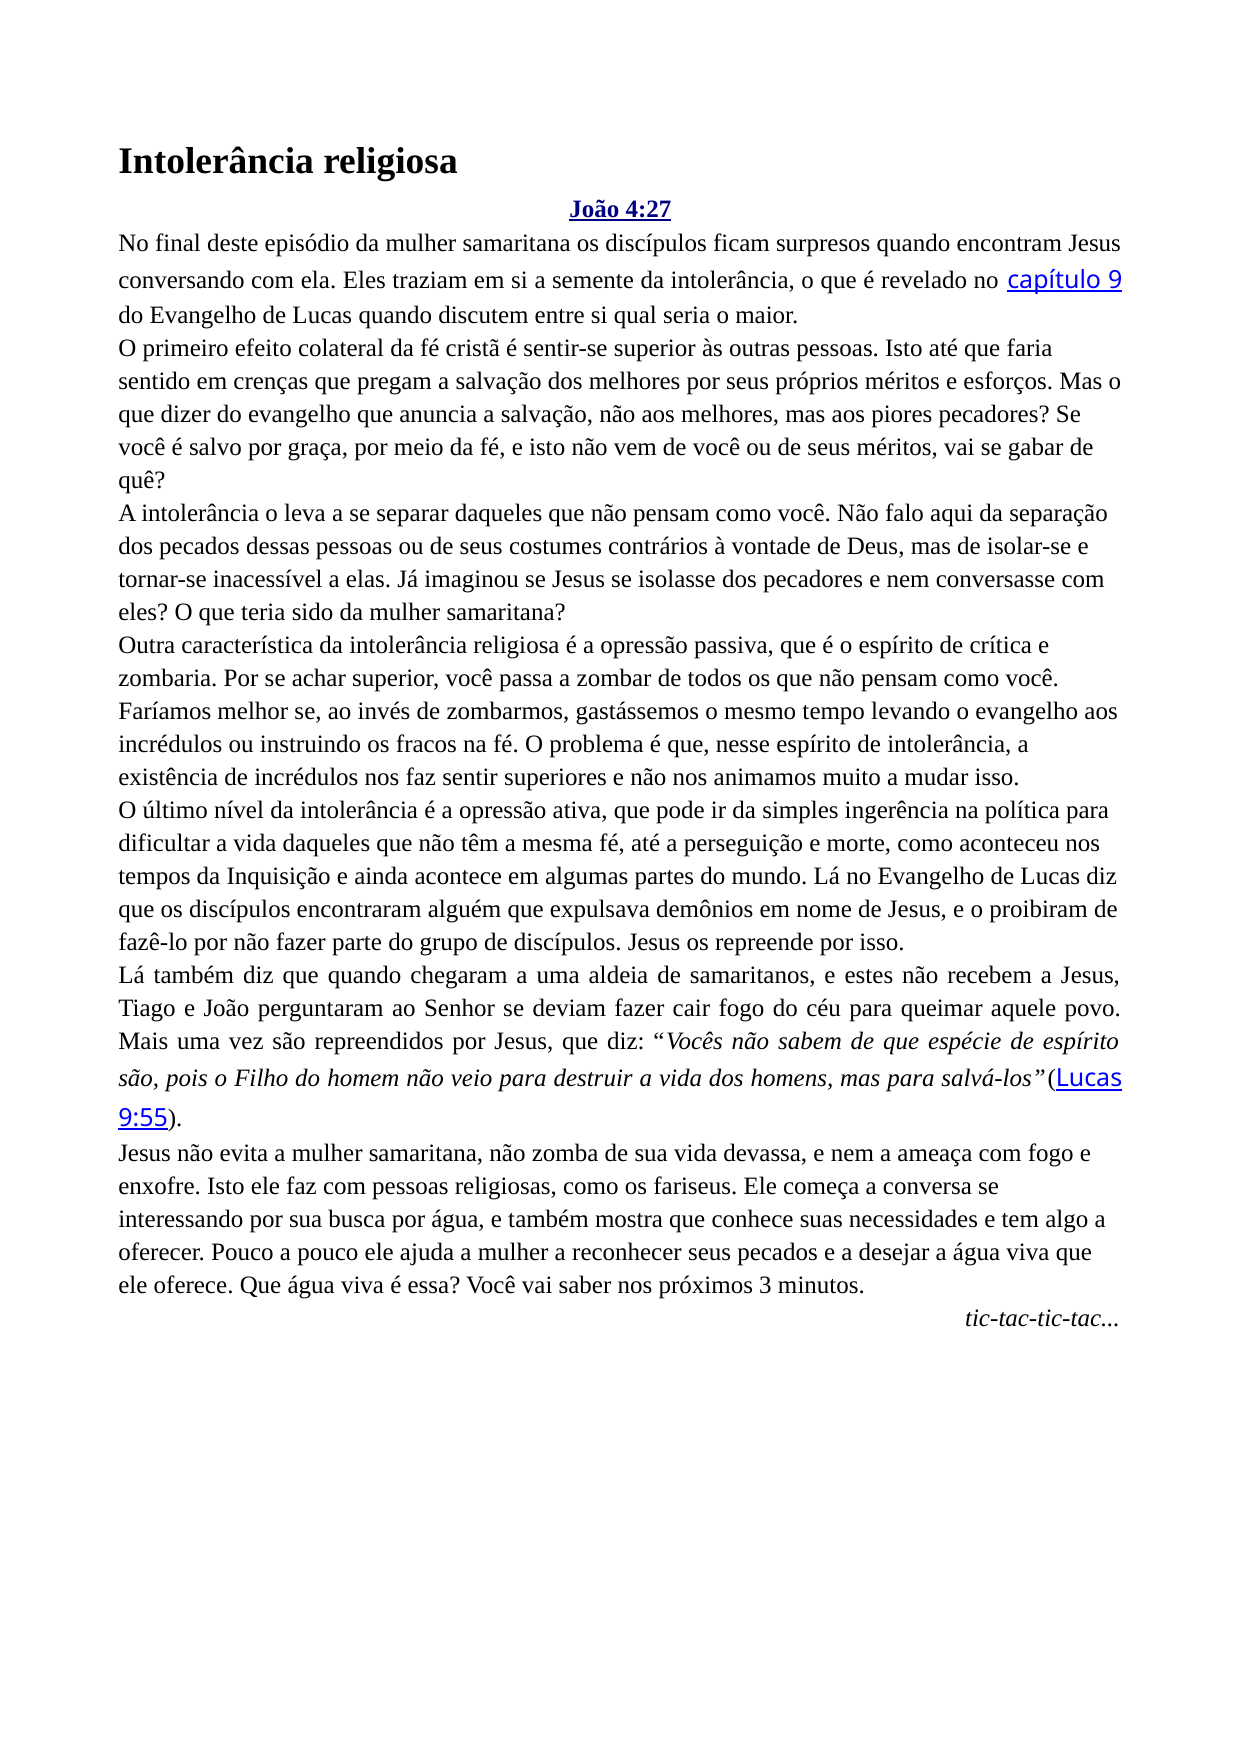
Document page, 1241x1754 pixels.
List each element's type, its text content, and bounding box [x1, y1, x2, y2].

text A intolerância o leva a se separar daqueles que não pensam como você. Não falo aqui da separação dos pecados dessas pessoas ou de seus costumes contrários à vontade de Deus, mas de isolar-se e tornar-se inacessível a elas. Já imaginou se Jesus se isolasse dos pecadores e nem conversasse com eles? O que teria sido da mulher samaritana? [118, 498, 1122, 626]
text Lá também diz que quando chegaram a uma aldeia de samaritanos, e estes não recebem a Jesus, Tiago e João perguntaram ao Senhor se deviam fazer cair fogo do céu para queimar aquele povo. Mais uma vez são repreendidos por Jesus, que diz: “Vocês não sabem de que espécie de espírito são, pois o Filho do homem não veio para destruir a vida dos homens, mas para salvá-los”(Lucas 9:55). [118, 960, 1122, 1133]
text João 4:27 [118, 194, 1122, 223]
text Outra característica da intolerância religiosa é a opressão passiva, que é o espírito de crítica e zombaria. Por se achar superior, você passa a zombar de todos os que não pensam como você. Faríamos melhor se, ao invés de zombarmos, gastássemos o mesmo tempo levando o evangelho aos incrédulos ou instruindo os fracos na fé. O problema é que, nesse espírito de intolerância, a existência de incrédulos nos faz sentir superiores e não nos animamos muito a mudar isso. [118, 630, 1122, 791]
text O primeiro efeito colateral da fé cristã é sentir-se superior às outras pessoas. Isto até que faria sentido em crenças que pregam a salvação dos melhores por seus próprios méritos e esforços. Mas o que dizer do evangelho que anuncia a salvação, não aos melhores, mas aos piores pecadores? Se você é salvo por graça, por meio da fé, e isto não vem de você ou de seus méritos, vai se gabar de quê? [118, 333, 1122, 494]
text No final deste episódio da mulher samaritana os discípulos ficam surpresos quando encontram Jesus conversando com ela. Eles traziam em si a semente da intolerância, o que é revelado no capítulo 9 do Evangelho de Lucas quando discutem entre si qual seria o maior. [118, 228, 1122, 328]
text tic-tac-tic-tac... [118, 1303, 1122, 1332]
text O último nível da intolerância é a opressão ativa, que pode ir da simples ingerência na política para dificultar a vida daqueles que não têm a mesma fé, até a perseguição e morte, como aconteceu nos tempos da Inquisição e ainda acontece em algumas partes do mundo. Lá no Evangelho de Lucas diz que os discípulos encontraram alguém que expulsava demônios em nome de Jesus, e o proibiram de fazê-lo por não fazer parte do grupo de discípulos. Jesus os repreende por isso. [118, 795, 1122, 956]
subtitle Intolerância religiosa [118, 139, 1122, 182]
text Jesus não evita a mulher samaritana, não zomba de sua vida devassa, e nem a ameaça com fogo e enxofre. Isto ele faz com pessoas religiosas, como os fariseus. Ele começa a conversa se interessando por sua busca por água, e também mostra que conhece suas necessidades e tem algo a oferecer. Pouco a pouco ele ajuda a mulher a reconhecer seus pecados e a desejar a água viva que ele oferece. Que água viva é essa? Você vai saber nos próximos 3 minutos. [118, 1138, 1122, 1299]
